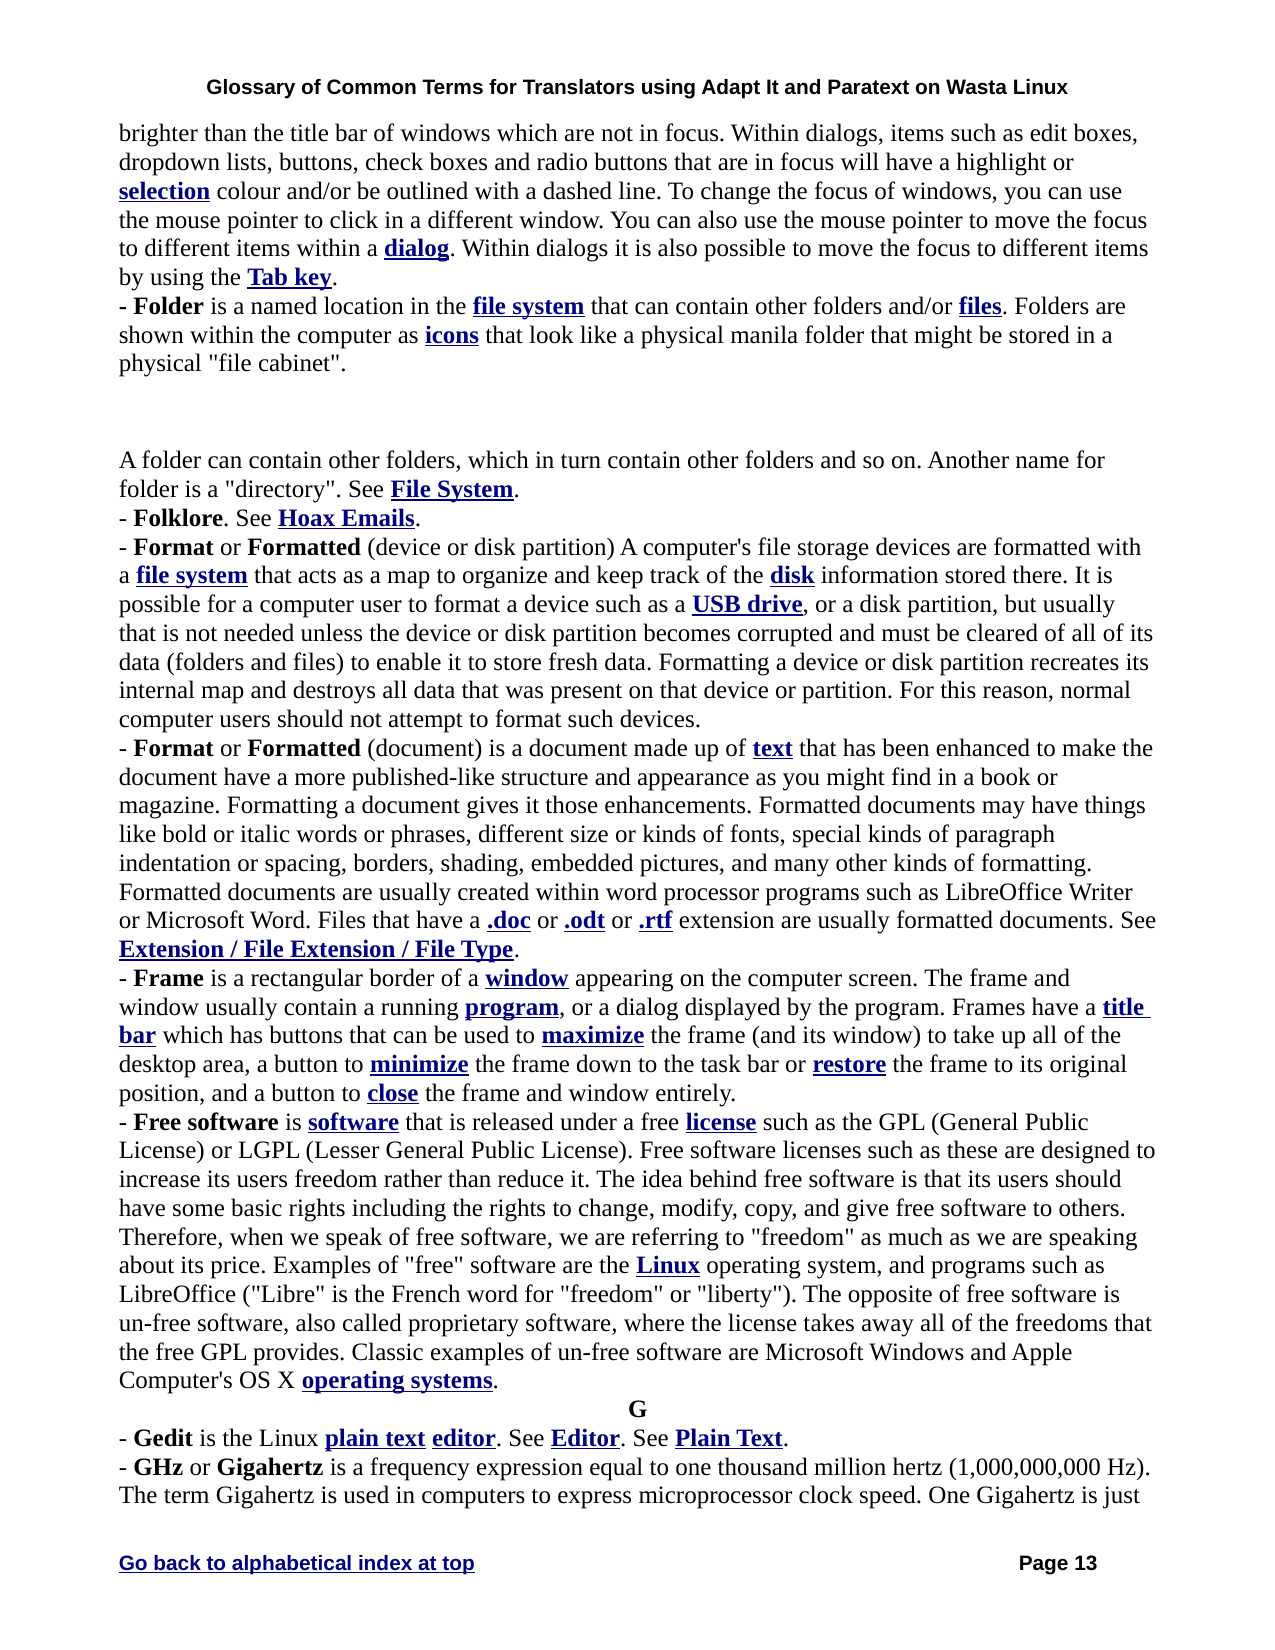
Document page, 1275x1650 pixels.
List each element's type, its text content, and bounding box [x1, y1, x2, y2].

text - Frame is a rectangular border of a window appearing on the computer screen. The frame and window usually contain a running program, or a dialog displayed by the program. Frames have a title bar which has buttons that can be used to maximize the frame (and its window) to take up all of the desktop area, a button to minimize the frame down to the task bar or restore the frame to its original position, and a button to close the frame and window entirely. [118, 963, 1156, 1107]
text - Folder is a named location in the file system that can contain other folders and/or files. Folders are shown within the computer as icons that look like a physical manila folder that might be stored in a physical "file cabinet". [118, 291, 1156, 377]
text - Format or Formatted (device or disk partition) A computer's file storage devices are formatted with a file system that acts as a map to organize and keep track of the disk information stored there. It is possible for a computer user to format a device such as a USB drive, or a disk partition, but usually that is not needed unless the device or disk partition becomes corrupted and must be cleared of all of its data (folders and files) to enable it to store fresh data. Formatting a device or disk partition recreates its internal map and destroys all data that was present on that device or partition. For this reason, normal computer users should not attempt to format such devices. [118, 532, 1156, 733]
text - GHz or Gigahertz is a frequency expression equal to one thousand million hertz (1,000,000,000 Hz). The term Gigahertz is used in computers to express microprocessor clock speed. One Gigahertz is just [118, 1452, 1156, 1509]
text brighter than the title bar of windows which are not in focus. Within dialogs, items such as edit boxes, dropdown lists, buttons, check boxes and radio buttons that are in focus will have a highlight or selection colour and/or be outlined with a dashed line. To change the focus of windows, you can use the mouse pointer to click in a different window. You can also use the mouse pointer to move the focus to different items within a dialog. Within dialogs it is also possible to move the focus to different items by using the Tab key. [118, 118, 1156, 291]
text - Folklore. See Hoax Emails. [118, 503, 1156, 532]
text - Free software is software that is released under a free license such as the GPL (General Public License) or LGPL (Lesser General Public License). Free software licenses such as these are designed to increase its users freedom rather than reduce it. The idea behind free software is that its users should have some basic rights including the rights to change, modify, copy, and give free software to others. Therefore, when we speak of free software, we are referring to "freedom" as much as we are speaking about its price. Examples of "free" software are the Linux operating system, and programs such as LibreOffice ("Libre" is the French word for "freedom" or "liberty"). The opposite of free software is un-free software, also called proprietary software, where the license takes away all of the freedoms that the free GPL provides. Classic examples of un-free software are Microsoft Windows and Apple Computer's OS X operating systems. [118, 1107, 1156, 1394]
text G [118, 1394, 1156, 1423]
text A folder can contain other folders, which in turn contain other folders and so on. Another name for folder is a "directory". See File System. [118, 377, 1156, 503]
text - Gedit is the Linux plain text editor. See Editor. See Plain Text. [118, 1423, 1156, 1452]
text - Format or Formatted (document) is a document made up of text that has been enhanced to make the document have a more published-like structure and appearance as you might find in a book or magazine. Formatting a document gives it those enhancements. Formatted documents may have things like bold or italic words or phrases, different size or kinds of fonts, special kinds of paragraph indentation or spacing, borders, shading, embedded pictures, and many other kinds of formatting. Formatted documents are usually created within word processor programs such as LibreOffice Writer or Microsoft Word. Files that have a .doc or .odt or .rtf extension are usually formatted documents. See Extension / File Extension / File Type. [118, 733, 1156, 963]
